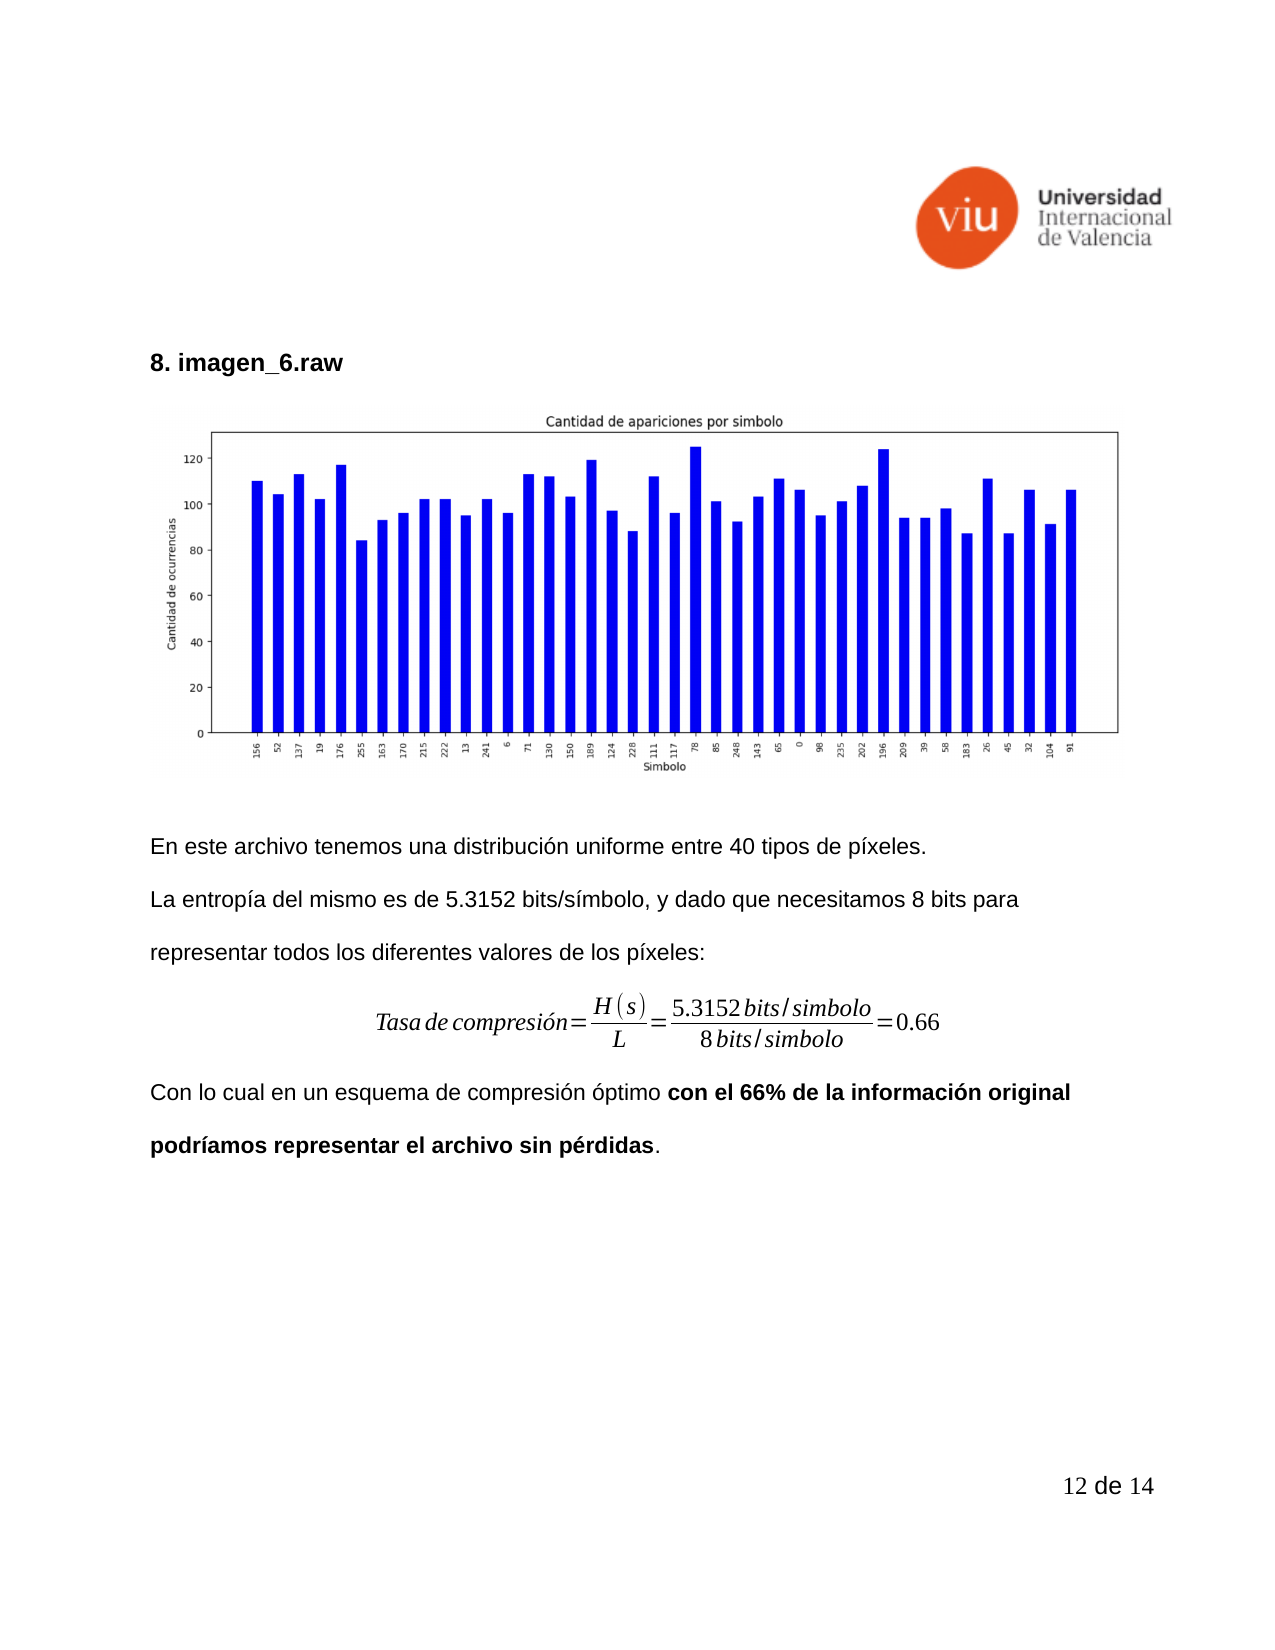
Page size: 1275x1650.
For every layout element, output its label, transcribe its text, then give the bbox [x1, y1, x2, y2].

text La entropía del mismo es de 5.3152 bits/símbolo, y dado que necesitamos 8 bits para representar todos los diferentes valores de los píxeles: [150, 886, 1125, 965]
picture [913, 162, 1175, 274]
text En este archivo tenemos una distribución uniforme entre 40 tipos de píxeles. [150, 778, 1125, 859]
text Con lo cual en un esquema de compresión óptimo con el 66% de la información original podríamos representar el archivo sin pérdidas. [150, 1079, 1125, 1158]
text 8. imagen_6.raw [150, 348, 1125, 376]
picture [150, 405, 1125, 778]
